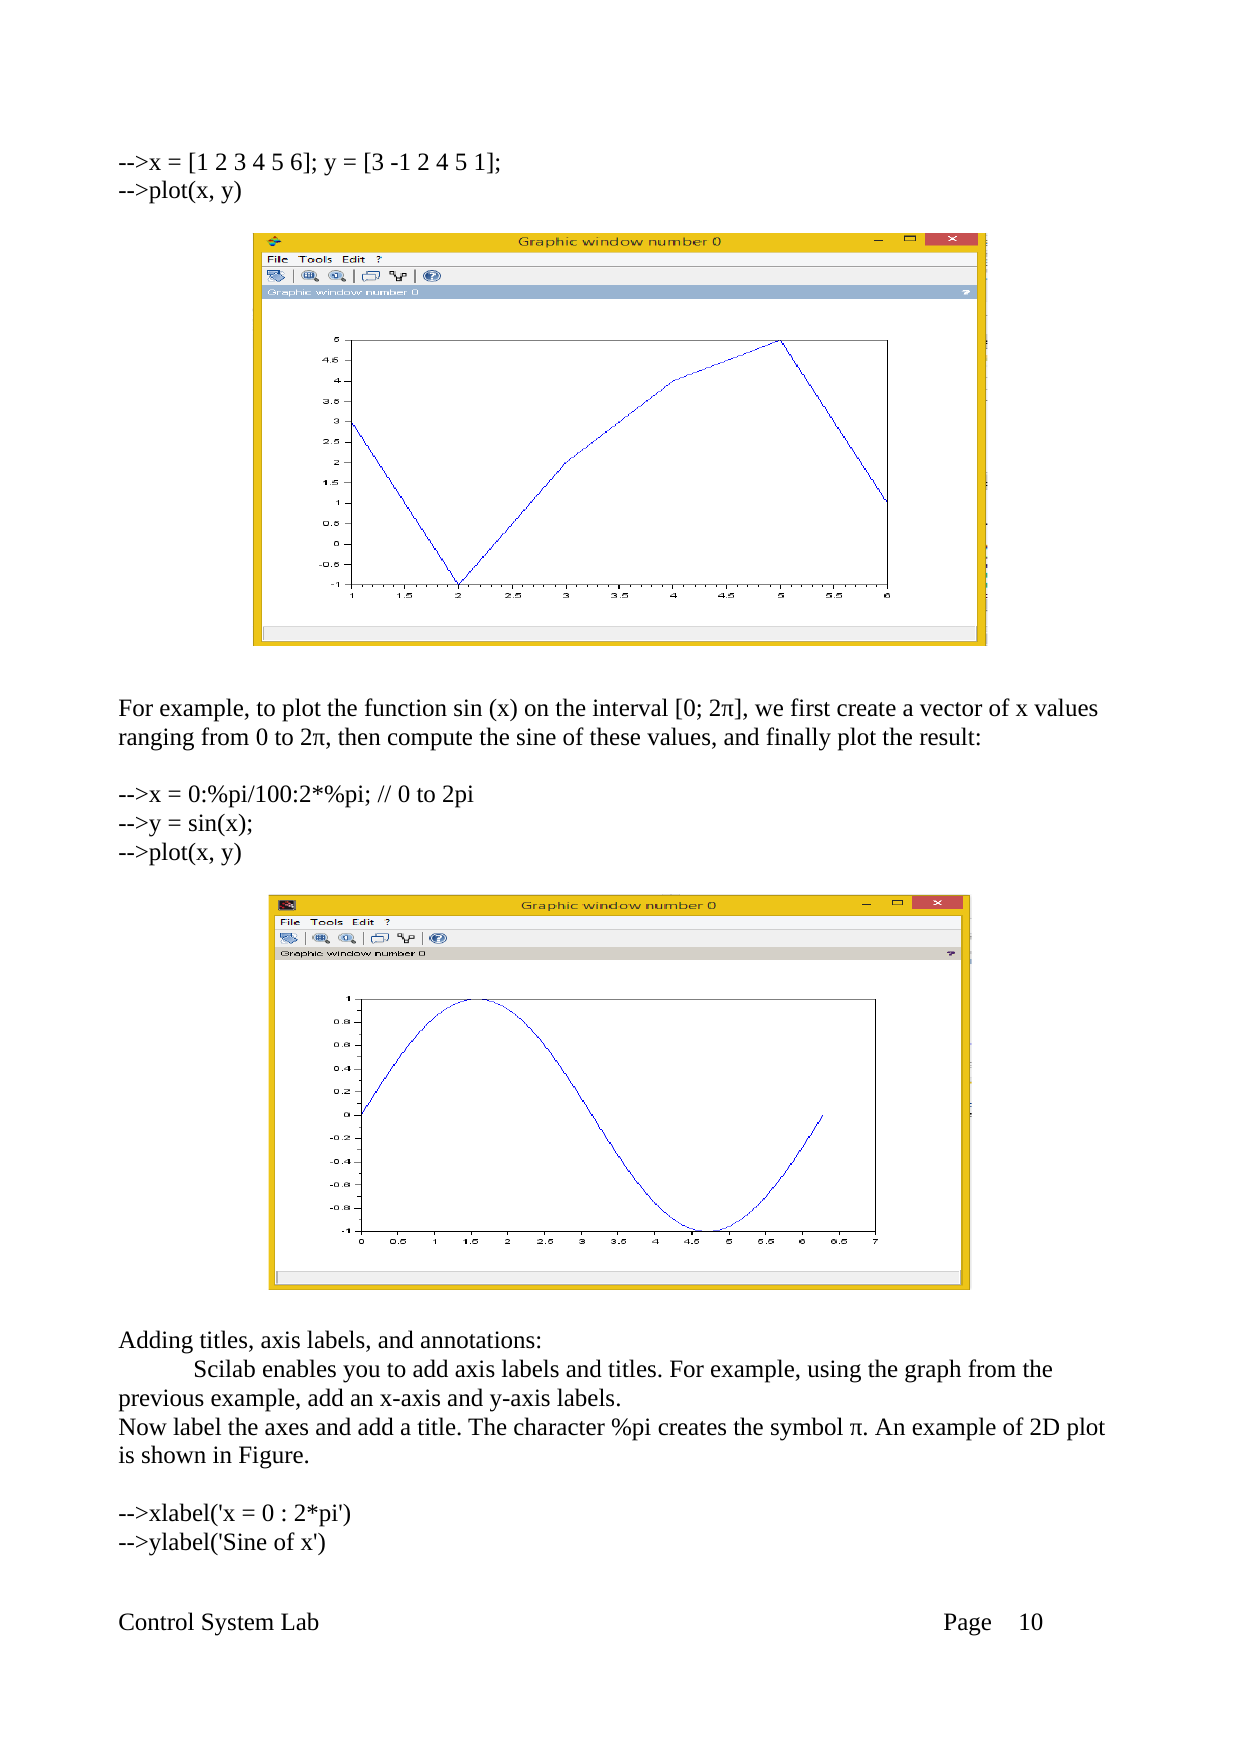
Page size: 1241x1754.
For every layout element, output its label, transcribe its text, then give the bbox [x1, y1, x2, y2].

text -->ylabel('Sine of x') [118, 1527, 1122, 1556]
text -->plot(x, y) [118, 837, 1122, 866]
text For example, to plot the function sin (x) on the interval [0; 2π], we first create a vector of x values ranging from 0 to 2π, then compute the sine of these values, and finally plot the result: [118, 693, 1122, 751]
text -->plot(x, y) [118, 176, 1122, 204]
text -->x = 0:%pi/100:2*%pi; // 0 to 2pi [118, 779, 1122, 808]
text -->y = sin(x); [118, 808, 1122, 837]
text Adding titles, axis labels, and annotations: [118, 1326, 1122, 1354]
picture [252, 233, 988, 646]
text Scilab enables you to add axis labels and titles. For example, using the graph from the previous example, add an x-axis and y-axis labels. [118, 1354, 1122, 1412]
text -->xlabel('x = 0 : 2*pi') [118, 1498, 1122, 1527]
text Now label the axes and add a title. The character %pi creates the symbol π. An example of 2D plot is shown in Figure. [118, 1412, 1122, 1469]
picture [268, 894, 972, 1290]
text -->x = [1 2 3 4 5 6]; y = [3 -1 2 4 5 1]; [118, 147, 1122, 176]
